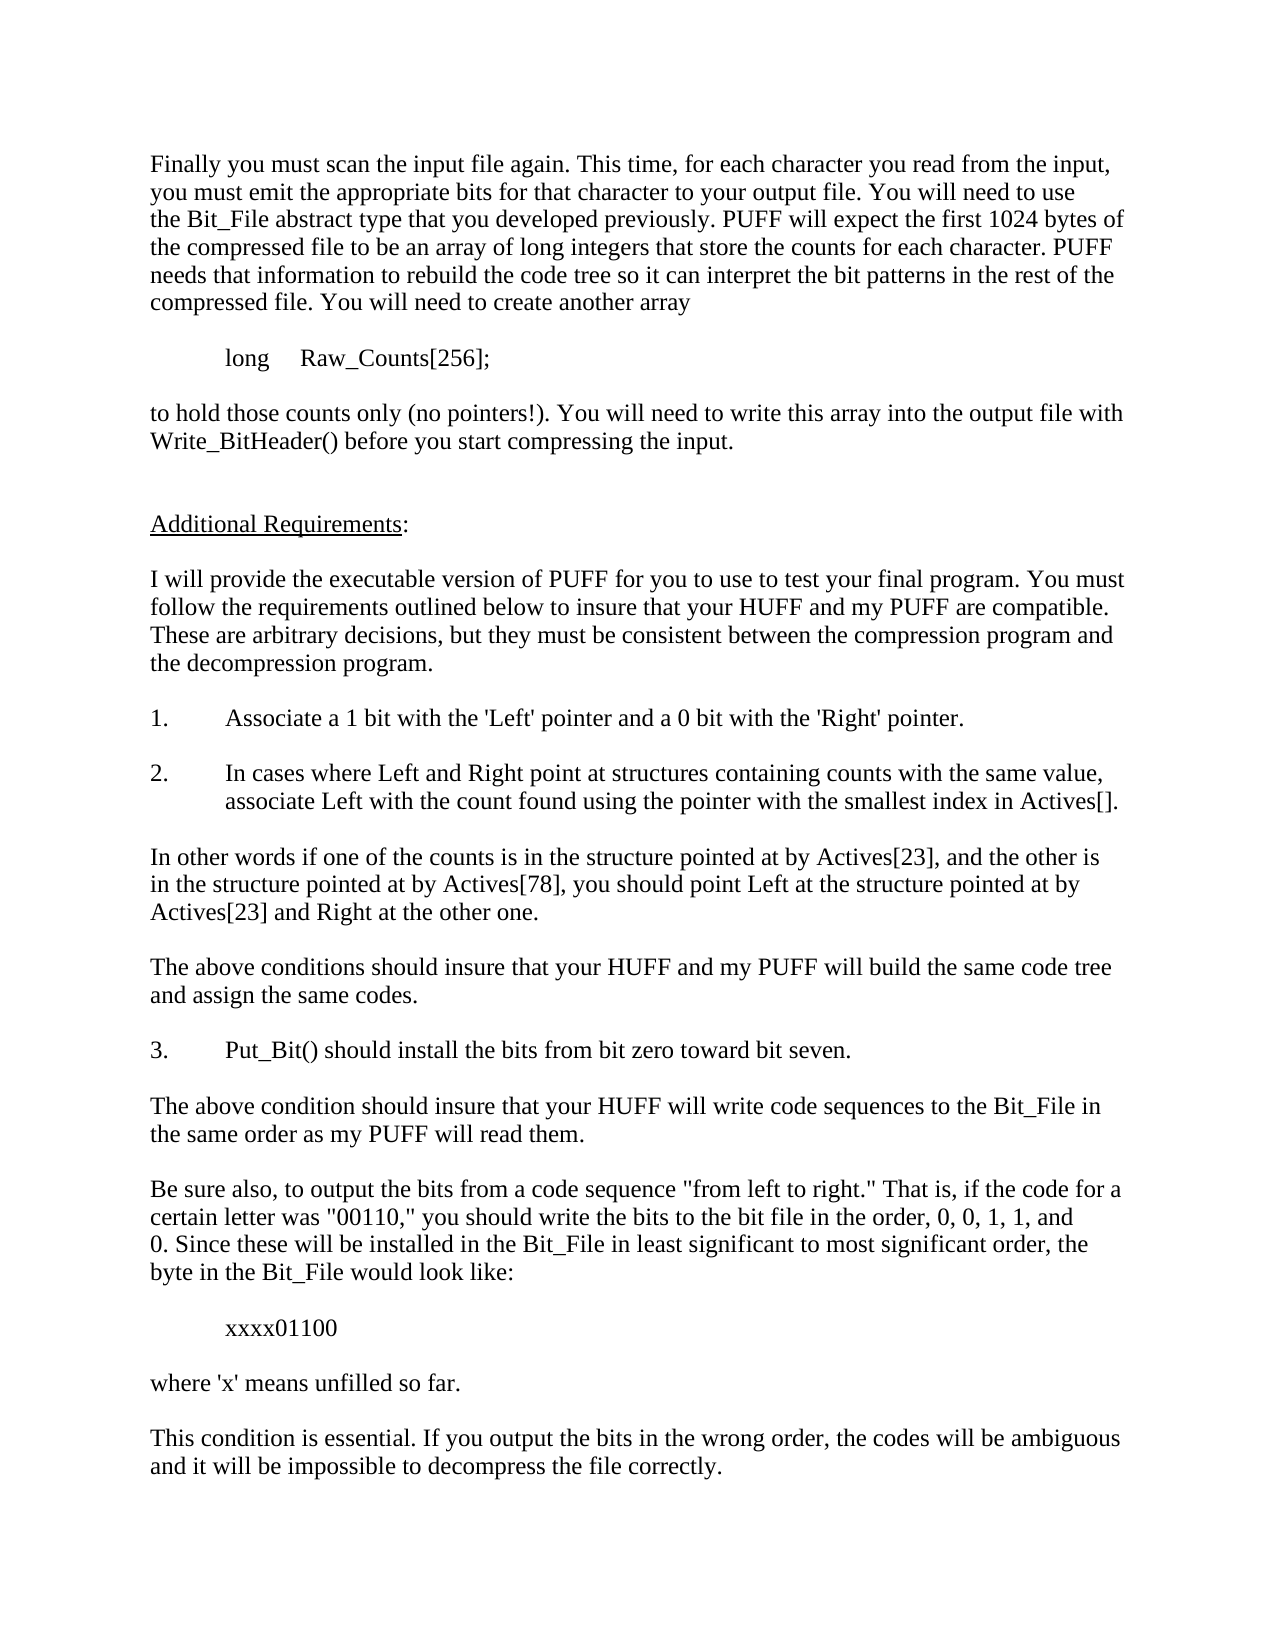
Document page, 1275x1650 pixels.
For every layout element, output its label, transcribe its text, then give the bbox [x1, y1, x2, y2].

text xxxx01100 [150, 1314, 1125, 1341]
text Additional Requirements: [150, 510, 1125, 538]
text I will provide the executable version of PUFF for you to use to test your final program. You must follow the requirements outlined below to insure that your HUFF and my PUFF are compatible. These are arbitrary decisions, but they must be consistent between the compression program and the decompression program. [150, 566, 1125, 676]
text to hold those counts only (no pointers!). You will need to write this array into the output file with Write_BitHeader() before you start compressing the input. [150, 399, 1125, 455]
text The above conditions should insure that your HUFF and my PUFF will build the same code tree and assign the same codes. [150, 953, 1125, 1009]
text needs that information to rebuild the code tree so it can interpret the bit patterns in the rest of the compressed file. You will need to create another array [150, 261, 1125, 316]
text This condition is essential. If you output the bits in the wrong order, the codes will be ambiguous and it will be impossible to decompress the file correctly. [150, 1424, 1125, 1480]
text the Bit_File abstract type that you developed previously. PUFF will expect the first 1024 bytes of the compressed file to be an array of long integers that store the counts for each character. PUFF [150, 205, 1125, 261]
text Finally you must scan the input file again. This time, for each character you read from the input, you must emit the appropriate bits for that character to your output file. You will need to use [150, 150, 1125, 205]
text Be sure also, to output the bits from a code sequence "from left to right." That is, if the code for a certain letter was "00110," you should write the bits to the bit file in the order, 0, 0, 1, 1, and [150, 1175, 1125, 1231]
text 0. Since these will be installed in the Bit_File in least significant to most significant order, the byte in the Bit_File would look like: [150, 1231, 1125, 1286]
text 1. Associate a 1 bit with the 'Left' pointer and a 0 bit with the 'Right' pointer. [150, 704, 1125, 732]
text In other words if one of the counts is in the structure pointed at by Actives[23], and the other is in the structure pointed at by Actives[78], you should point Left at the structure pointed at by Actives[23] and Right at the other one. [150, 843, 1125, 926]
text 3. Put_Bit() should install the bits from bit zero toward bit seven. [150, 1037, 1125, 1064]
text 2. In cases where Left and Right point at structures containing counts with the same value, associate Left with the count found using the pointer with the smallest index in Actives[]. [150, 759, 1125, 815]
text long Raw_Counts[256]; [150, 344, 1125, 372]
text The above condition should insure that your HUFF will write code sequences to the Bit_File in the same order as my PUFF will read them. [150, 1092, 1125, 1147]
text where 'x' means unfilled so far. [150, 1369, 1125, 1397]
